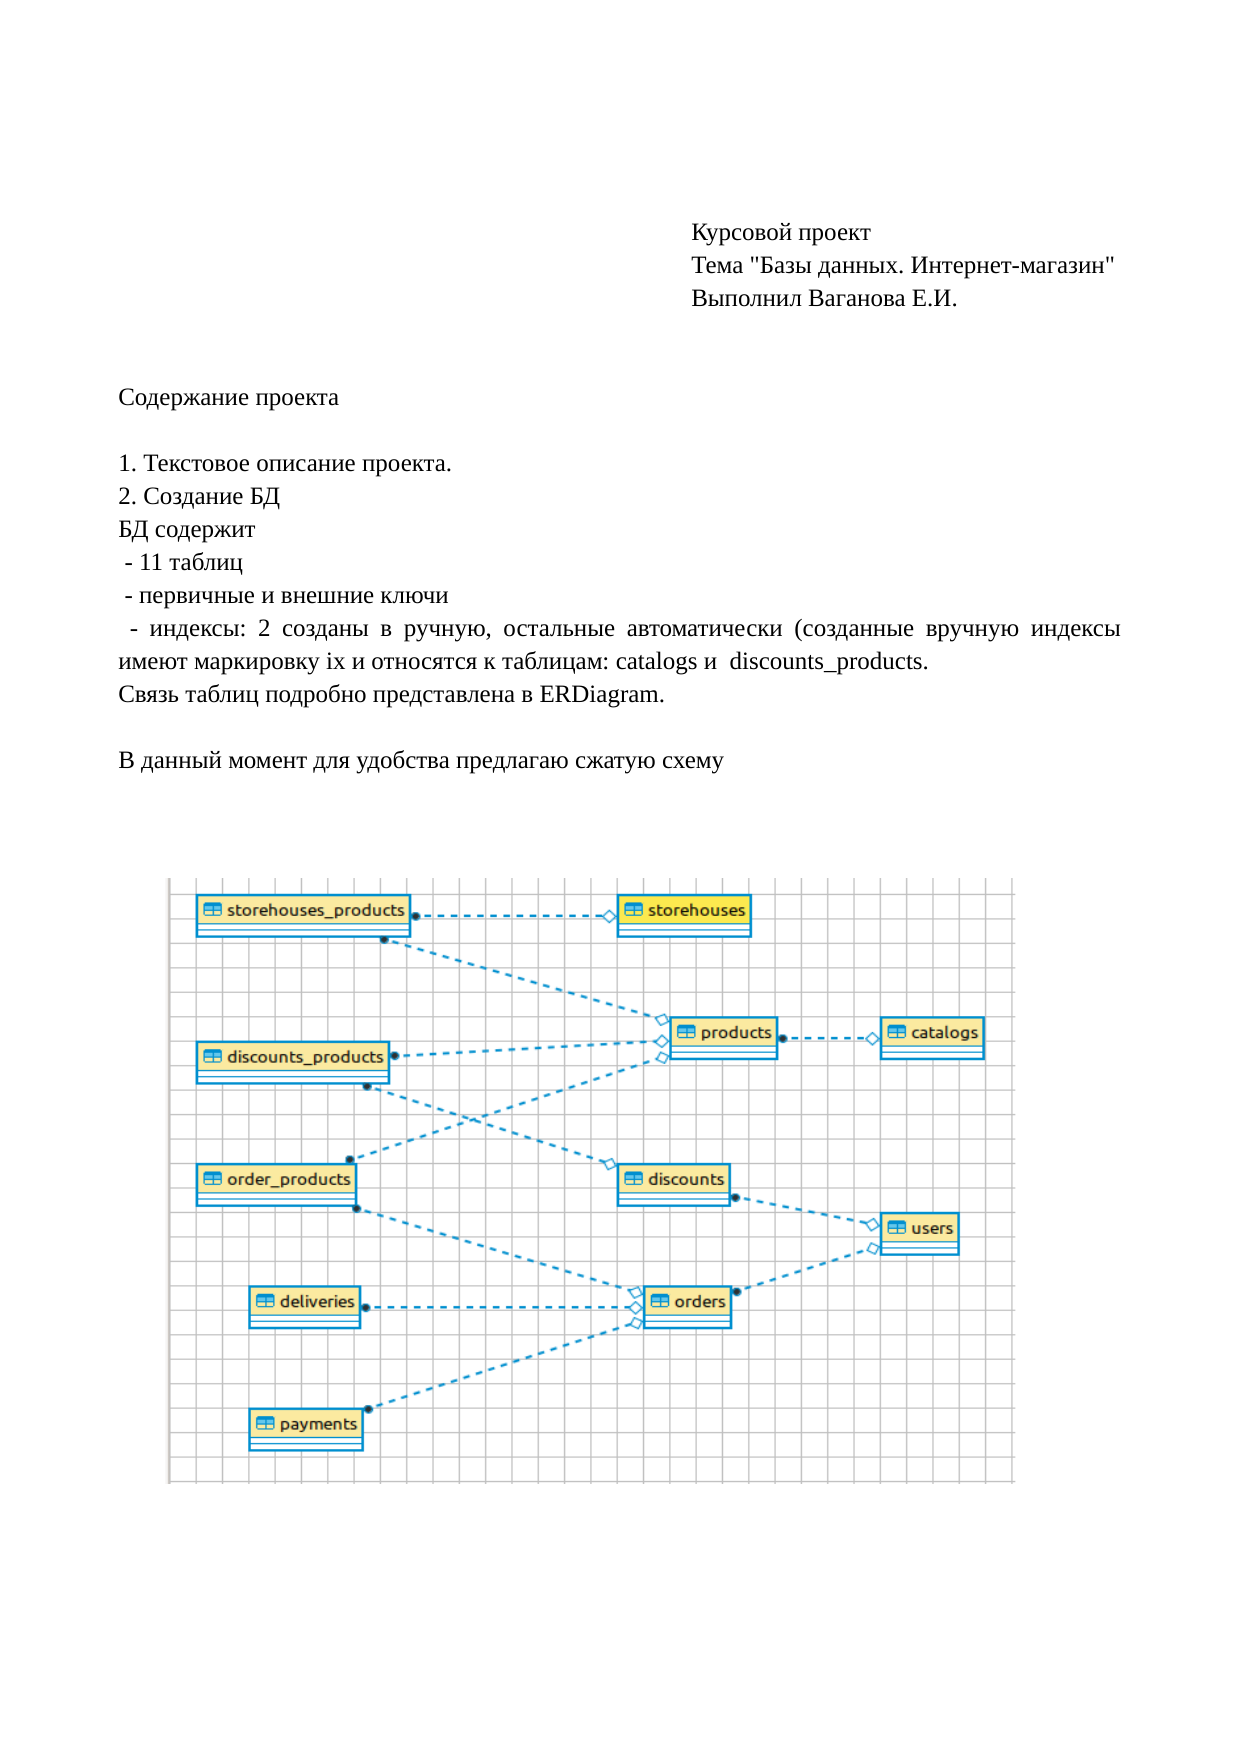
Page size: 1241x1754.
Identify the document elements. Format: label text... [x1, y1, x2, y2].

text Тема "Базы данных. Интернет-магазин" [691, 250, 1122, 279]
text 1. Текстовое описание проекта. [118, 448, 1122, 477]
text Курсовой проект [691, 217, 1122, 246]
text Содержание проекта [118, 382, 1122, 411]
text Выполнил Ваганова Е.И. [691, 283, 1122, 312]
text В данный момент для удобства предлагаю сжатую схему [118, 746, 1122, 774]
text - 11 таблиц [118, 547, 1122, 576]
text БД содержит [118, 514, 1122, 543]
text - индексы: 2 созданы в ручную, остальные автоматически (созданные вручную индексы имеют маркировку ix и относятся к таблицам: catalogs и discounts_products. [118, 613, 1122, 675]
picture [165, 878, 599, 1484]
text - первичные и внешние ключи [118, 580, 1122, 609]
text Связь таблиц подробно представлена в ERDiagram. [118, 679, 1122, 708]
text 2. Создание БД [118, 481, 1122, 510]
